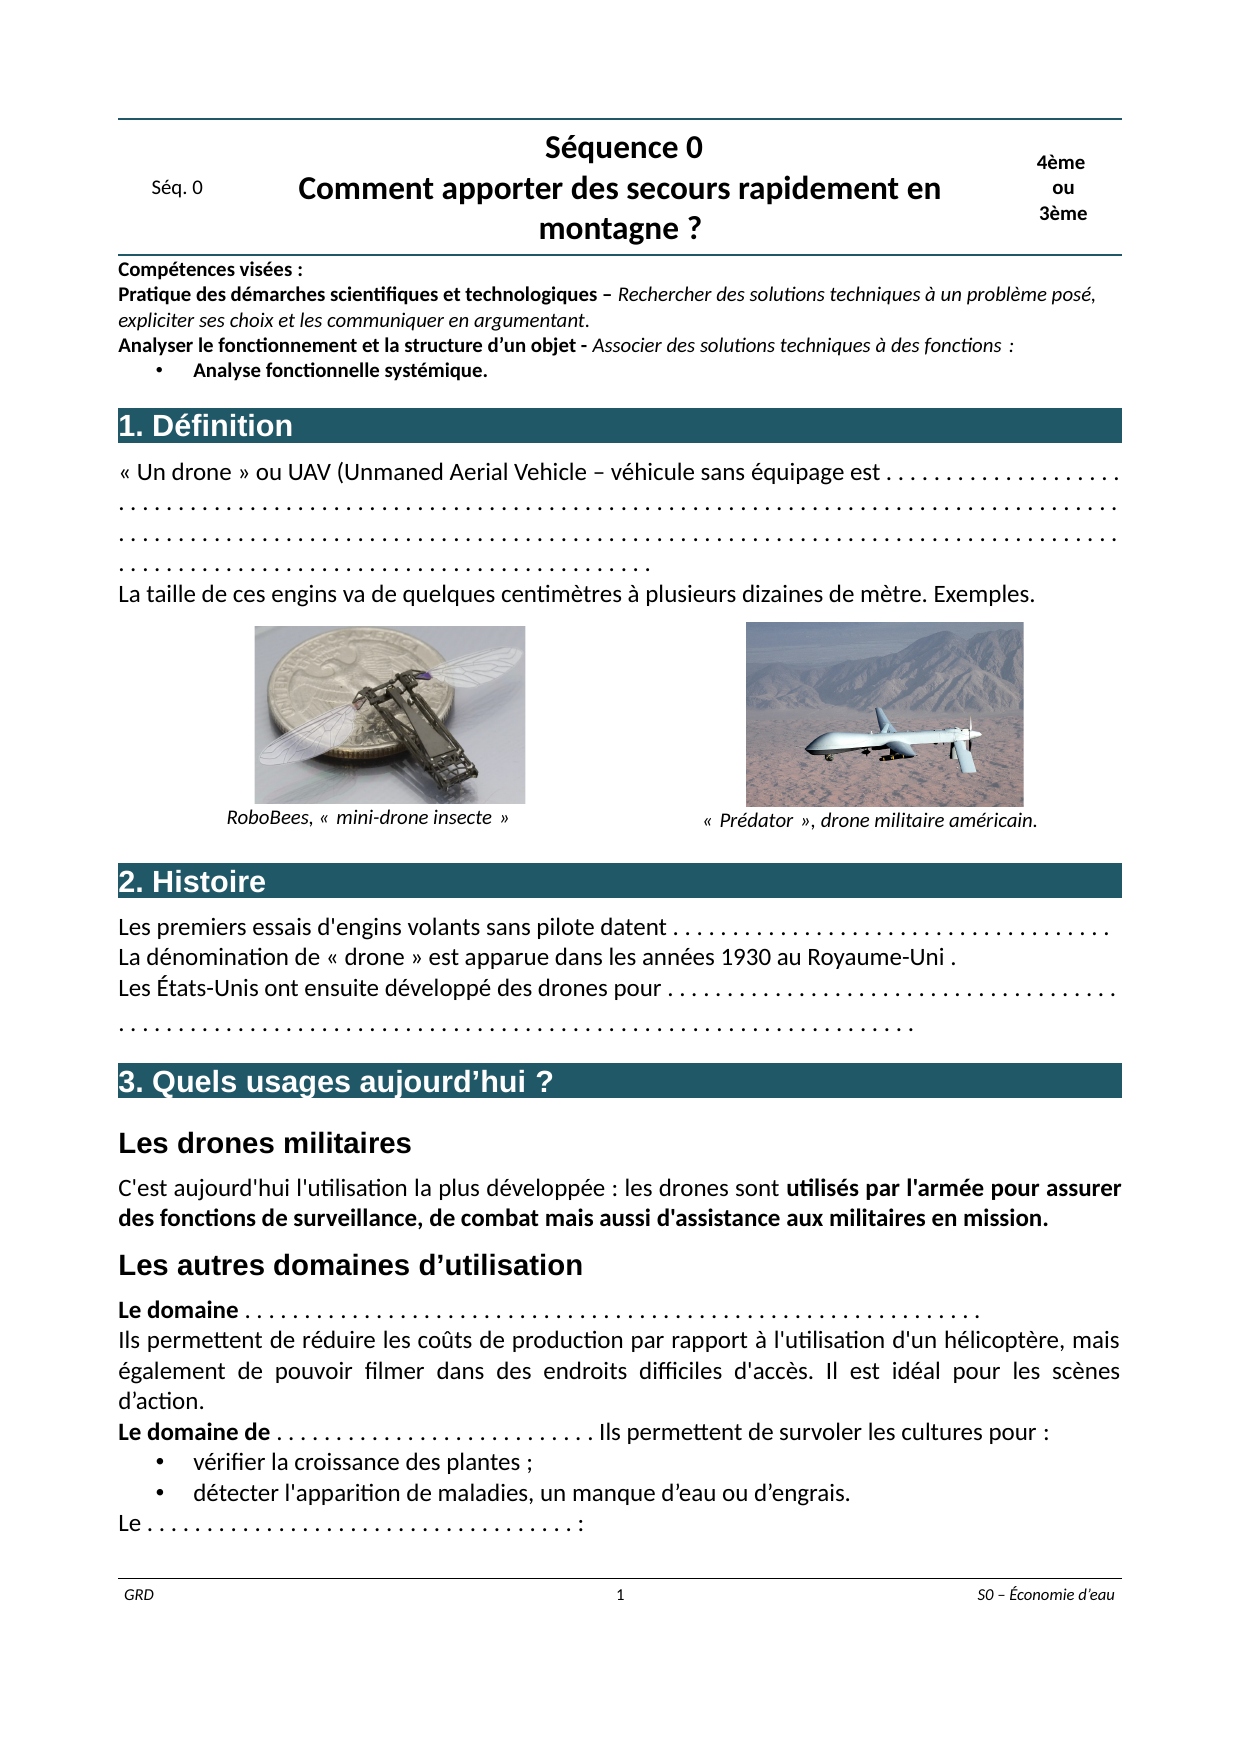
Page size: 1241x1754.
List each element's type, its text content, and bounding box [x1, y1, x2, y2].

text Le domaine de . . . . . . . . . . . . . . . . . . . . . . . . . . . Ils permettent de survoler les cultures pour : [118, 1416, 1122, 1446]
text Analyser le fonctionnement et la structure d’un objet - Associer des solutions techniques à des fonctions : [118, 332, 1122, 358]
text Pratique des démarches scientifiques et technologiques – Rechercher des solutions techniques à un problème posé, expliciter ses choix et les communiquer en argumentant. [118, 281, 1122, 332]
table_header Séquence 0 Comment apporter des secours rapidement en montagne ? [236, 120, 1004, 254]
subtitle Les autres domaines d’utilisation [118, 1247, 1122, 1281]
list vérifier la croissance des plantes ; [156, 1446, 1122, 1477]
table_header Séq. 0 [118, 120, 236, 254]
subtitle 1. Définition [118, 408, 1122, 443]
text « Un drone » ou UAV (Unmaned Aerial Vehicle – véhicule sans équipage est . . . . . . . . . . . . . . . . . . . . . . . . . . . . . . . . . . . . . . . . . . . . . . . . . . . . . . . . . . . . . . . . . . . . . . . . . . . . . . . . . . . . . . . . . . . . . . . . . . . . . . . . . . . . . . . . . . . . . . . . . . . . . . . . . . . . . . . . . . . . . . . . . . . . . . . . . . . . . . . . . . . . . . . . . . . . . . . . . . . . . . . . . . . . . . . . . . . . . . . . . . . . . . . . . . . . . . . . . . . . . . . . . . . . . . . . . [118, 456, 1122, 578]
subtitle 2. Histoire [118, 863, 1122, 898]
text Le . . . . . . . . . . . . . . . . . . . . . . . . . . . . . . . . . . . . : [118, 1507, 1122, 1538]
text C'est aujourd'hui l'utilisation la plus développée : les drones sont utilisés par l'armée pour assurer des fonctions de surveillance, de combat mais aussi d'assistance aux militaires en mission. [118, 1172, 1122, 1233]
picture [254, 626, 526, 804]
list détecter l'apparition de maladies, un manque d’eau ou d’engrais. [156, 1477, 1122, 1507]
text La taille de ces engins va de quelques centimètres à plusieurs dizaines de mètre. Exemples. [118, 578, 1122, 608]
picture [746, 622, 1024, 807]
list Analyse fonctionnelle systémique. [156, 358, 1122, 383]
text Les États-Unis ont ensuite développé des drones pour . . . . . . . . . . . . . . . . . . . . . . . . . . . . . . . . . . . . . . . . . . . . . . . . . . . . . . . . . . . . . . . . . . . . . . . . . . . . . . . . . . . . . . . . . . . . . . . . . . . . . . . . . [118, 972, 1122, 1038]
table_header 4ème ou 3ème [1004, 120, 1122, 254]
text Compétences visées : [118, 256, 1122, 281]
text Les premiers essais d'engins volants sans pilote datent . . . . . . . . . . . . . . . . . . . . . . . . . . . . . . . . . . . . . [118, 911, 1122, 942]
text La dénomination de « drone » est apparue dans les années 1930 au Royaume-Uni . [118, 942, 1122, 972]
subtitle 3. Quels usages aujourd’hui ? [118, 1063, 1122, 1098]
table_header RoboBees, « mini-drone insecte » [118, 609, 620, 838]
subtitle Les drones militaires [118, 1126, 1122, 1159]
table_header « Prédator », drone militaire américain. [620, 609, 1122, 838]
text Ils permettent de réduire les coûts de production par rapport à l'utilisation d'un hélicoptère, mais également de pouvoir filmer dans des endroits difficiles d'accès. Il est idéal pour les scènes d’action. [118, 1324, 1122, 1416]
text Le domaine . . . . . . . . . . . . . . . . . . . . . . . . . . . . . . . . . . . . . . . . . . . . . . . . . . . . . . . . . . . . . . [118, 1294, 1122, 1324]
